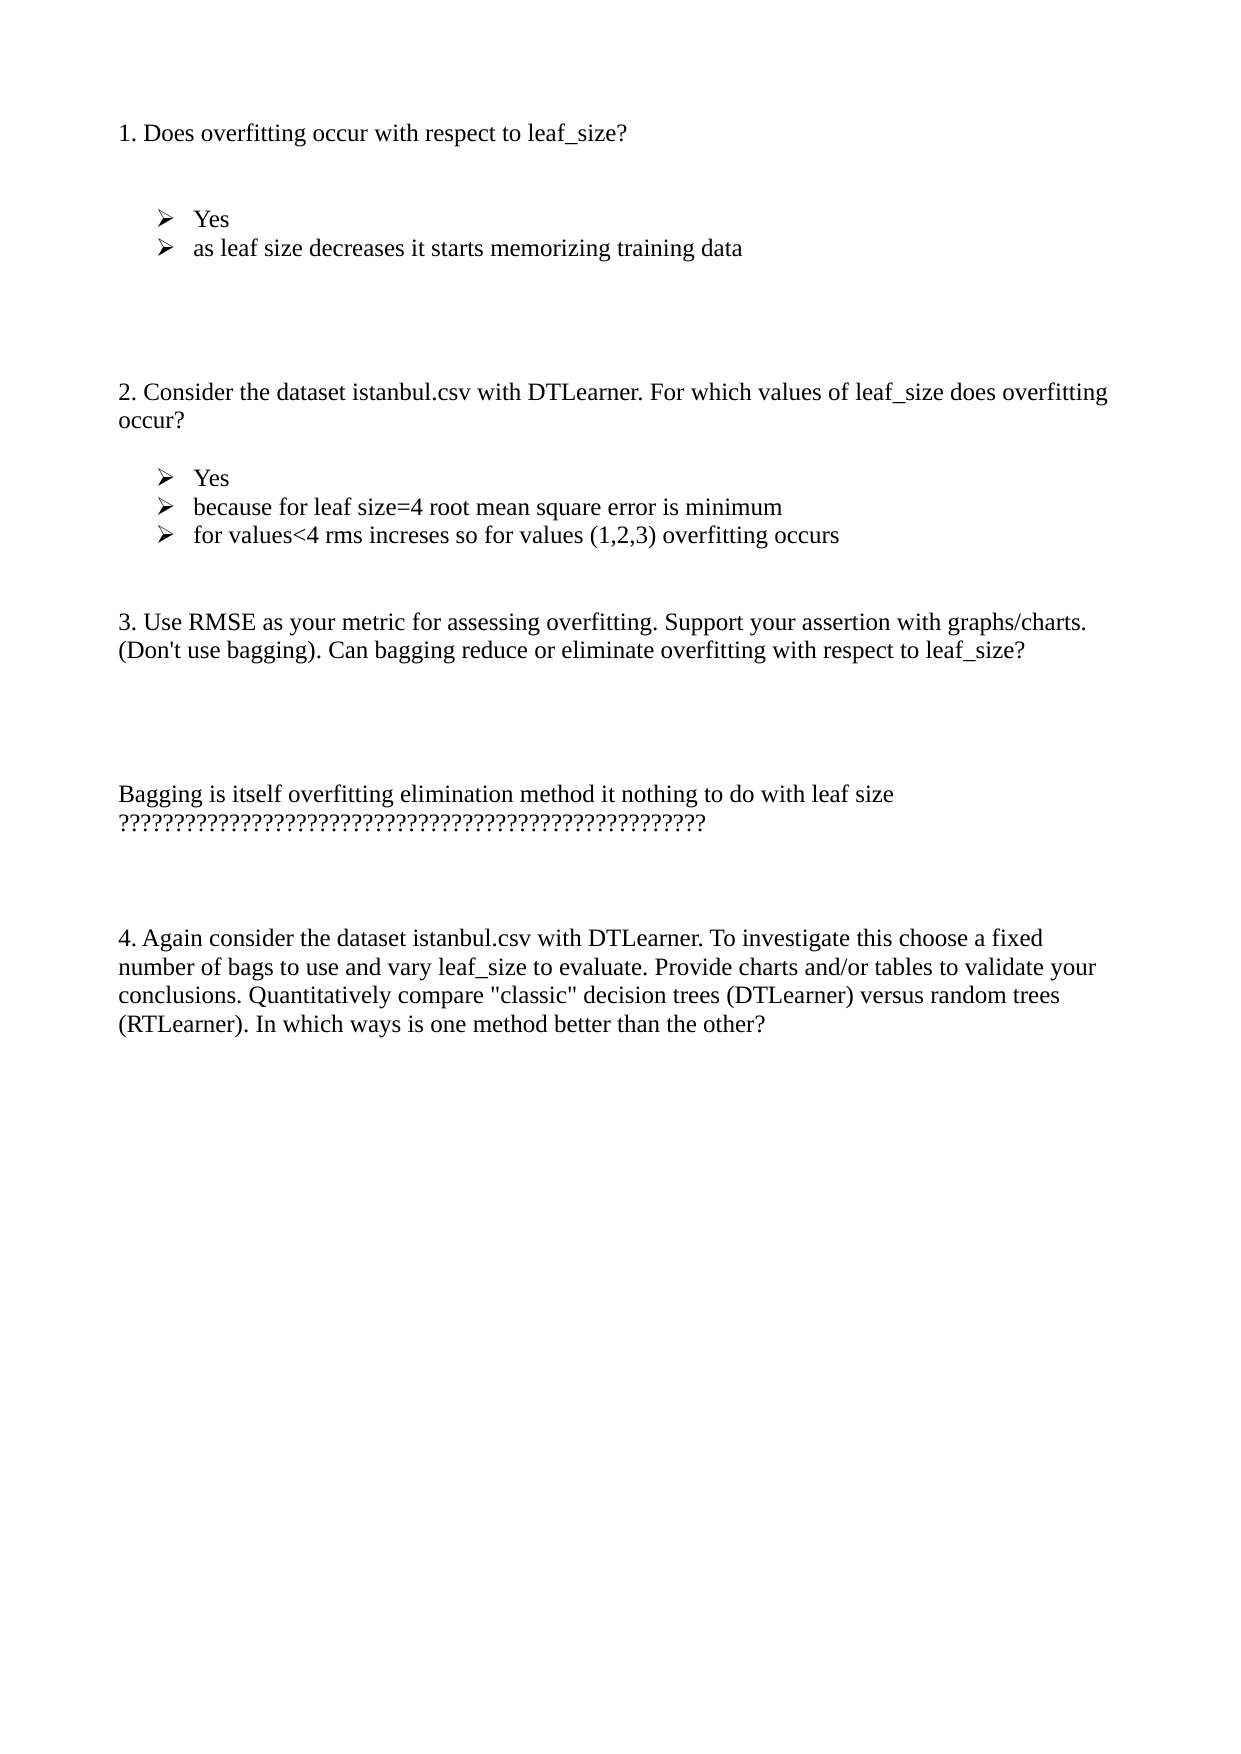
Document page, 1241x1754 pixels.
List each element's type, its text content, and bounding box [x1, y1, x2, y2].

list as leaf size decreases it starts memorizing training data [156, 233, 1122, 262]
text 2. Consider the dataset istanbul.csv with DTLearner. For which values of leaf_size does overfitting occur? [118, 377, 1122, 434]
list Yes [156, 204, 1122, 233]
list for values<4 rms increses so for values (1,2,3) overfitting occurs [156, 521, 1122, 549]
text 4. Again consider the dataset istanbul.csv with DTLearner. To investigate this choose a fixed number of bags to use and vary leaf_size to evaluate. Provide charts and/or tables to validate your conclusions. Quantitatively compare "classic" decision trees (DTLearner) versus random trees (RTLearner). In which ways is one method better than the other? [118, 923, 1122, 1038]
list Yes [156, 463, 1122, 492]
text ????????????????????????????????????????????????????? [118, 808, 1122, 837]
text 3. Use RMSE as your metric for assessing overfitting. Support your assertion with graphs/charts. (Don't use bagging). Can bagging reduce or eliminate overfitting with respect to leaf_size? [118, 607, 1122, 664]
text Bagging is itself overfitting elimination method it nothing to do with leaf size [118, 779, 1122, 808]
text 1. Does overfitting occur with respect to leaf_size? [118, 118, 1122, 147]
list because for leaf size=4 root mean square error is minimum [156, 492, 1122, 521]
